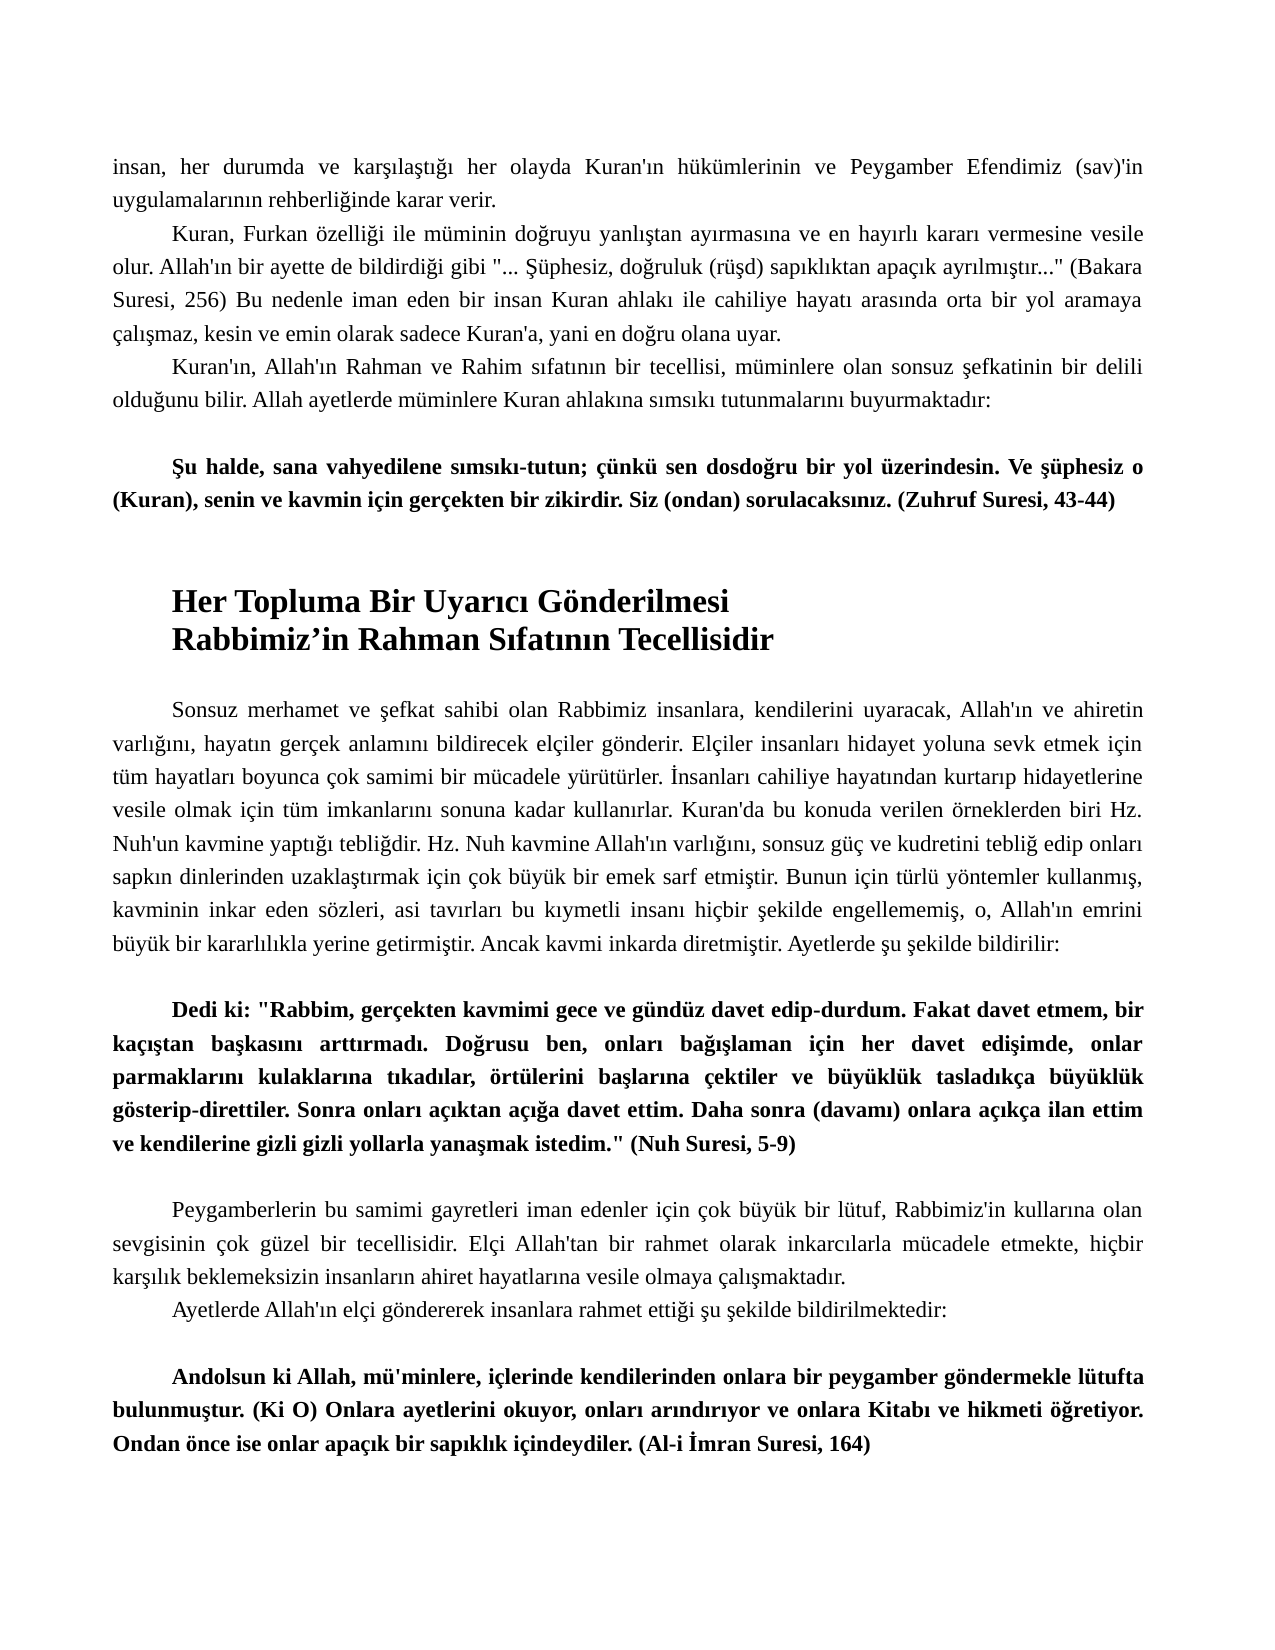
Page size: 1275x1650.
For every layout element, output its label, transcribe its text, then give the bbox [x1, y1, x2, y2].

text Ayetlerde Allah'ın elçi göndererek insanlara rahmet ettiği şu şekilde bildirilmektedir: [112, 1291, 1145, 1324]
text Her Topluma Bir Uyarıcı Gönderilmesi [112, 581, 1145, 619]
text Sonsuz merhamet ve şefkat sahibi olan Rabbimiz insanlara, kendilerini uyaracak, Allah'ın ve ahiretin varlığını, hayatın gerçek anlamını bildirecek elçiler gönderir. Elçiler insanları hidayet yoluna sevk etmek için tüm hayatları boyunca çok samimi bir mücadele yürütürler. İnsanları cahiliye hayatından kurtarıp hidayetlerine vesile olmak için tüm imkanlarını sonuna kadar kullanırlar. Kuran'da bu konuda verilen örneklerden biri Hz. Nuh'un kavmine yaptığı tebliğdir. Hz. Nuh kavmine Allah'ın varlığını, sonsuz güç ve kudretini tebliğ edip onları sapkın dinlerinden uzaklaştırmak için çok büyük bir emek sarf etmiştir. Bunun için türlü yöntemler kullanmış, kavminin inkar eden sözleri, asi tavırları bu kıymetli insanı hiçbir şekilde engellememiş, o, Allah'ın emrini büyük bir kararlılıkla yerine getirmiştir. Ancak kavmi inkarda diretmiştir. Ayetlerde şu şekilde bildirilir: [112, 691, 1145, 958]
text Dedi ki: "Rabbim, gerçekten kavmimi gece ve gündüz davet edip-durdum. Fakat davet etmem, bir kaçıştan başkasını arttırmadı. Doğrusu ben, onları bağışlaman için her davet edişimde, onlar parmaklarını kulaklarına tıkadılar, örtülerini başlarına çektiler ve büyüklük tasladıkça büyüklük gösterip-direttiler. Sonra onları açıktan açığa davet ettim. Daha sonra (davamı) onlara açıkça ilan ettim ve kendilerine gizli gizli yollarla yanaşmak istedim." (Nuh Suresi, 5-9) [112, 991, 1145, 1158]
text Şu halde, sana vahyedilene sımsıkı-tutun; çünkü sen dosdoğru bir yol üzerindesin. Ve şüphesiz o (Kuran), senin ve kavmin için gerçekten bir zikirdir. Siz (ondan) sorulacaksınız. (Zuhruf Suresi, 43-44) [112, 448, 1145, 514]
text Peygamberlerin bu samimi gayretleri iman edenler için çok büyük bir lütuf, Rabbimiz'in kullarına olan sevgisinin çok güzel bir tecellisidir. Elçi Allah'tan bir rahmet olarak inkarcılarla mücadele etmekte, hiçbir karşılık beklemeksizin insanların ahiret hayatlarına vesile olmaya çalışmaktadır. [112, 1191, 1145, 1291]
text Kuran, Furkan özelliği ile müminin doğruyu yanlıştan ayırmasına ve en hayırlı kararı vermesine vesile olur. Allah'ın bir ayette de bildirdiği gibi "... Şüphesiz, doğruluk (rüşd) sapıklıktan apaçık ayrılmıştır..." (Bakara Suresi, 256) Bu nedenle iman eden bir insan Kuran ahlakı ile cahiliye hayatı arasında orta bir yol aramaya çalışmaz, kesin ve emin olarak sadece Kuran'a, yani en doğru olana uyar. [112, 214, 1145, 348]
text Kuran'ın, Allah'ın Rahman ve Rahim sıfatının bir tecellisi, müminlere olan sonsuz şefkatinin bir delili olduğunu bilir. Allah ayetlerde müminlere Kuran ahlakına sımsıkı tutunmalarını buyurmaktadır: [112, 348, 1145, 414]
text Andolsun ki Allah, mü'minlere, içlerinde kendilerinden onlara bir peygamber göndermekle lütufta bulunmuştur. (Ki O) Onlara ayetlerini okuyor, onları arındırıyor ve onlara Kitabı ve hikmeti öğretiyor. Ondan önce ise onlar apaçık bir sapıklık içindeydiler. (Al-i İmran Suresi, 164) [112, 1358, 1145, 1458]
text insan, her durumda ve karşılaştığı her olayda Kuran'ın hükümlerinin ve Peygamber Efendimiz (sav)'in uygulamalarının rehberliğinde karar verir. [112, 148, 1145, 214]
text Rabbimiz’in Rahman Sıfatının Tecellisidir [112, 619, 1145, 658]
